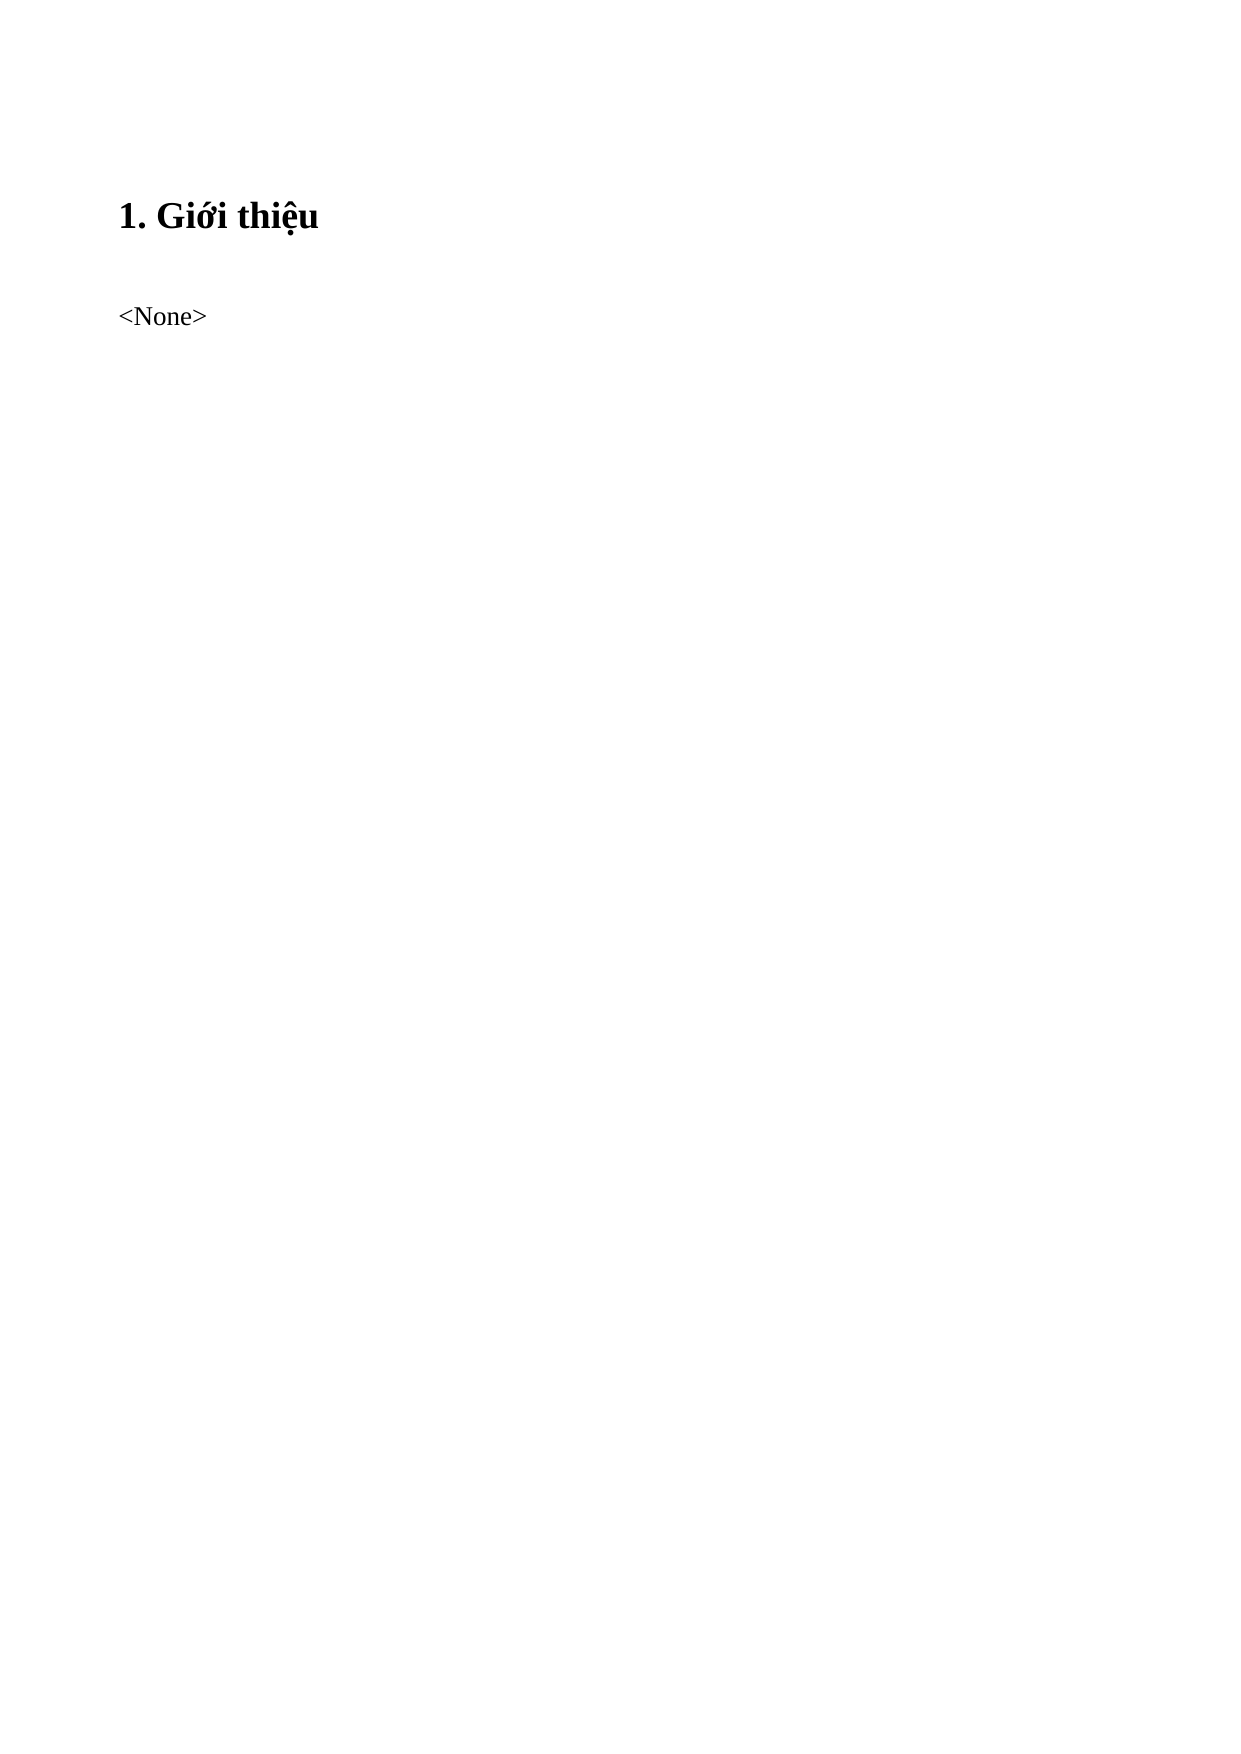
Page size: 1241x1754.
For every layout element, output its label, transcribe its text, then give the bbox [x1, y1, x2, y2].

subtitle 1. Giới thiệu [118, 193, 1122, 237]
text <None> [118, 300, 1122, 331]
